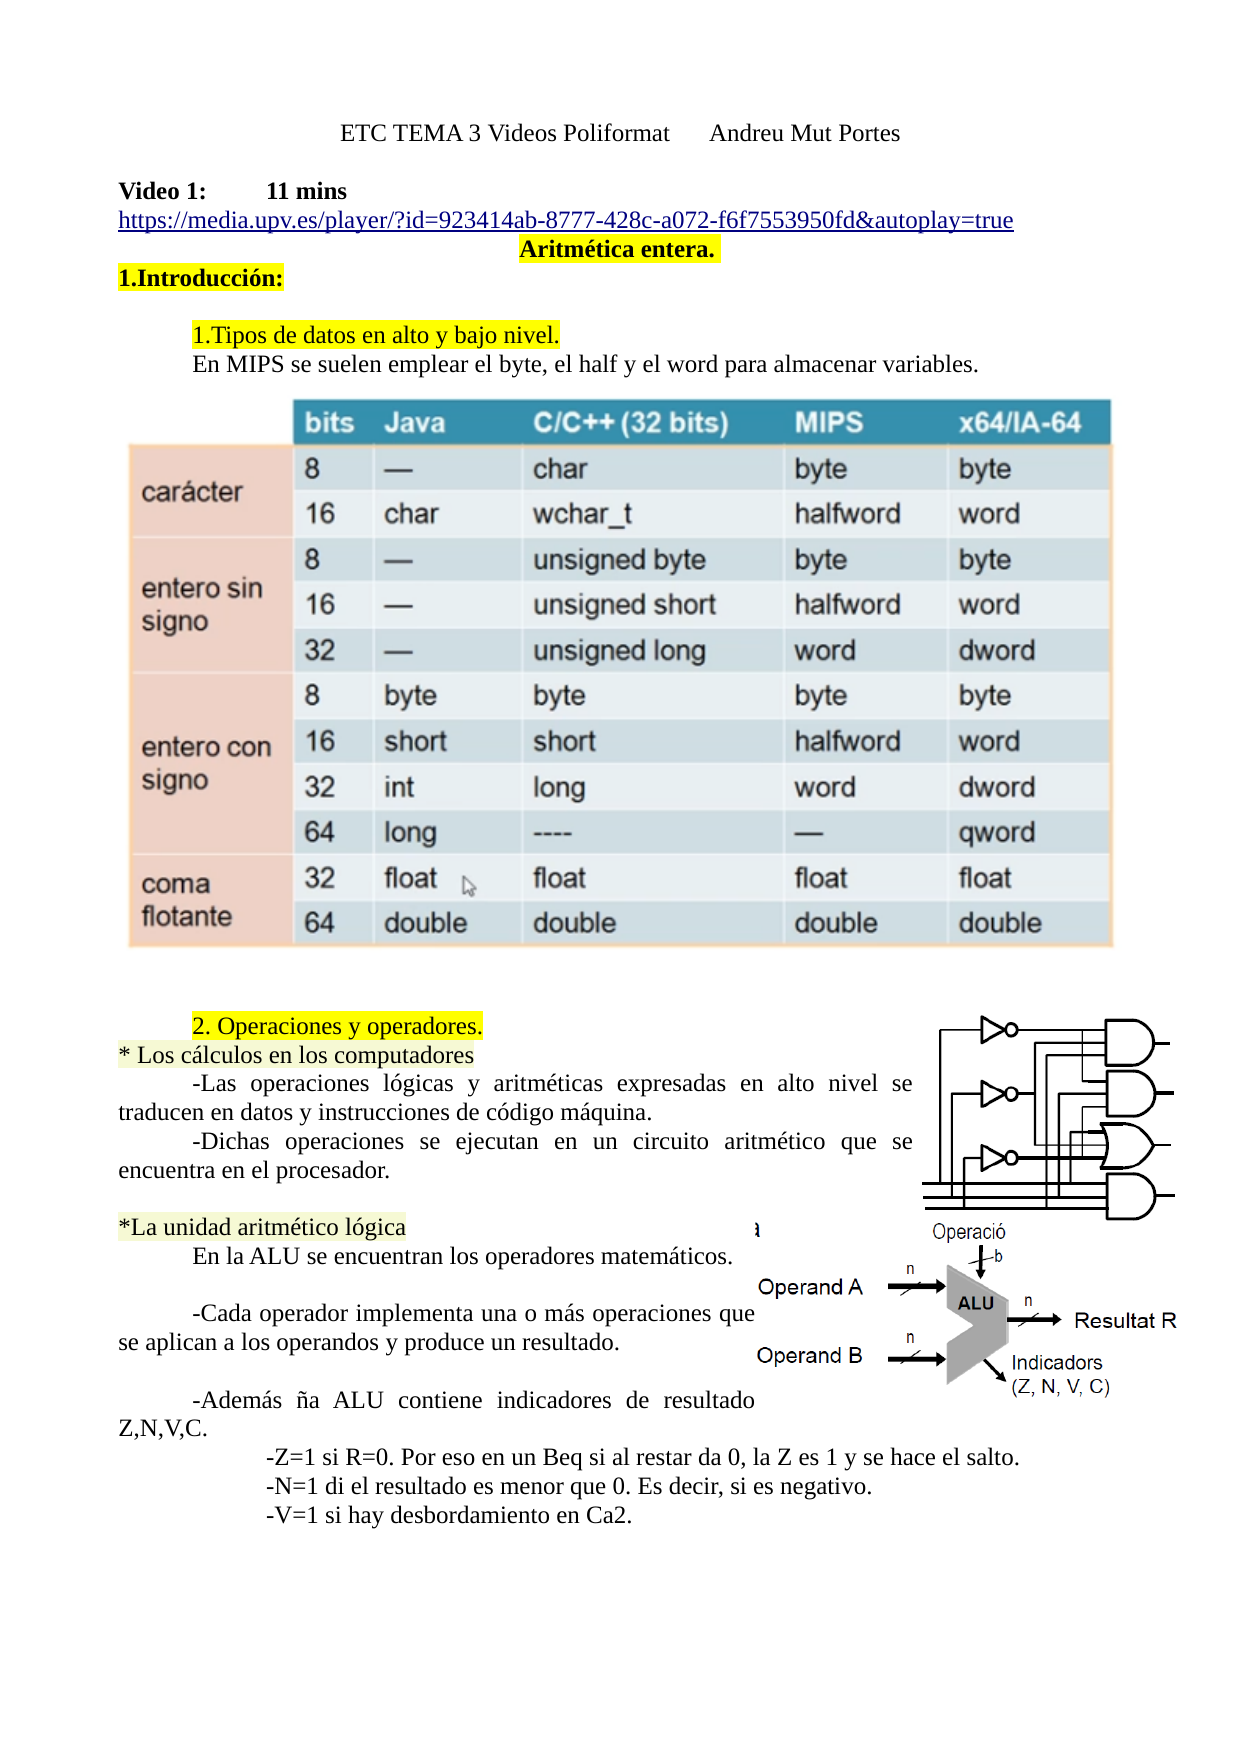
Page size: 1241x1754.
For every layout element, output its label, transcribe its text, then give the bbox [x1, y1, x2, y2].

text 1.Introducción: [118, 263, 1122, 291]
picture [755, 1011, 1188, 1400]
text 2. Operaciones y operadores. [118, 1011, 913, 1040]
text -Las operaciones lógicas y aritméticas expresadas en alto nivel se traducen en datos y instrucciones de código máquina. [118, 1068, 913, 1126]
text -V=1 si hay desbordamiento en Ca2. [118, 1500, 1122, 1528]
text -N=1 di el resultado es menor que 0. Es decir, si es negativo. [118, 1471, 1122, 1500]
text https://media.upv.es/player/?id=923414ab-8777-428c-a072-f6f7553950fd&autoplay=true [118, 205, 1122, 234]
text *La unidad aritmético lógica [118, 1212, 913, 1241]
text -Dichas operaciones se ejecutan en un circuito aritmético que se encuentra en el procesador. [118, 1126, 913, 1183]
text * Los cálculos en los computadores [118, 1040, 913, 1068]
text -Además ña ALU contiene indicadores de resultado Z,N,V,C. [118, 1385, 1122, 1442]
text -Cada operador implementa una o más operaciones que se aplican a los operandos y produce un resultado. [118, 1298, 755, 1356]
text -Z=1 si R=0. Por eso en un Beq si al restar da 0, la Z es 1 y se hace el salto. [118, 1442, 1122, 1471]
text Video 1: 11 mins [118, 176, 1122, 205]
picture [118, 390, 1123, 954]
text En la ALU se encuentran los operadores matemáticos. [118, 1241, 755, 1270]
text En MIPS se suelen emplear el byte, el half y el word para almacenar variables. [118, 349, 1122, 378]
text Aritmética entera. [118, 234, 1122, 263]
text 1.Tipos de datos en alto y bajo nivel. [118, 320, 1122, 349]
